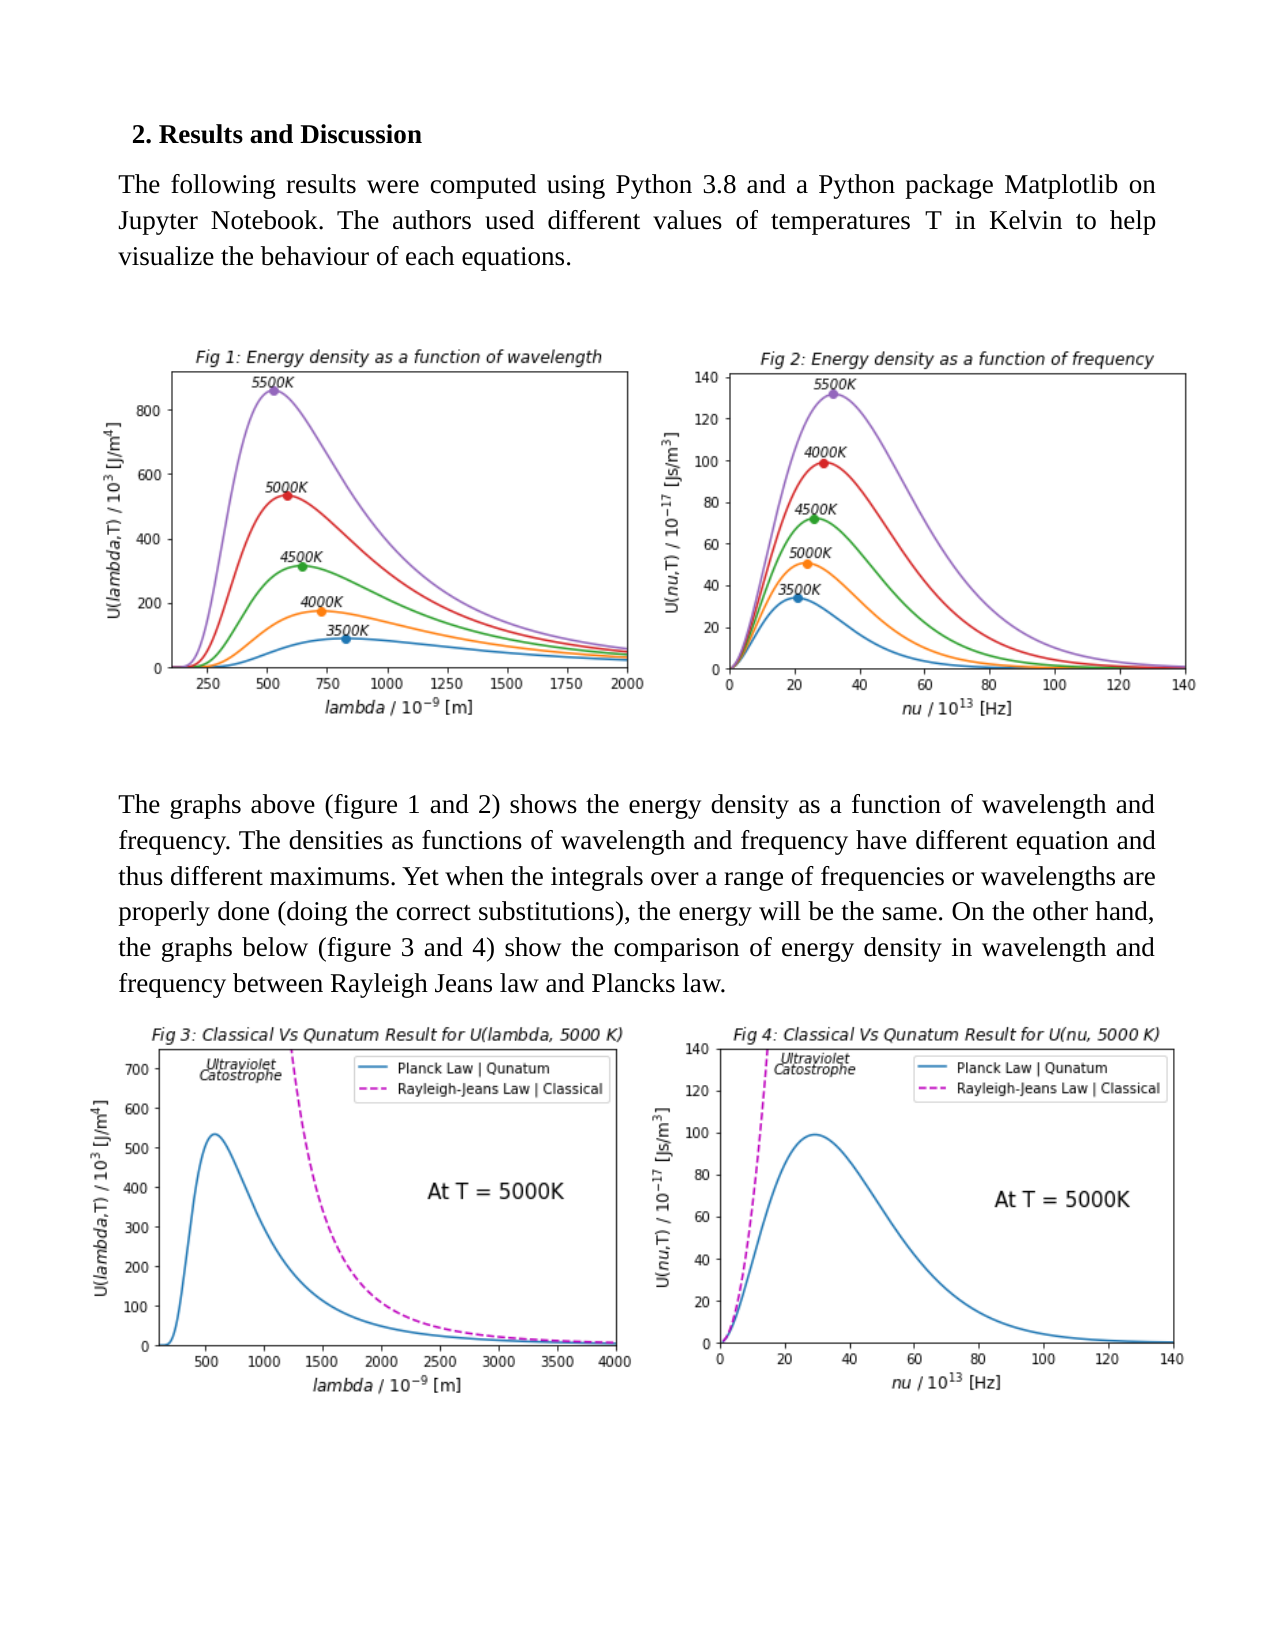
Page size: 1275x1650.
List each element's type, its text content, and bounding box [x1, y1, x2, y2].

text The following results were computed using Python 3.8 and a Python package Matplotlib on Jupyter Notebook. The authors used different values of temperatures T in Kelvin to help visualize the behaviour of each equations. [118, 168, 1157, 271]
picture [643, 1015, 1195, 1405]
picture [94, 340, 1207, 731]
text The graphs above (figure 1 and 2) shows the energy density as a function of wavelength and frequency. The densities as functions of wavelength and frequency have different equation and thus different maximums. Yet when the integrals over a range of frequencies or wavelengths are properly done (doing the correct substitutions), the energy will be the same. On the other hand, the graphs below (figure 3 and 4) show the comparison of energy density in wavelength and frequency between Rayleigh Jeans law and Plancks law. [118, 788, 1157, 998]
text ­ 2. Results and Discussion [118, 118, 1157, 149]
picture [81, 1015, 642, 1408]
